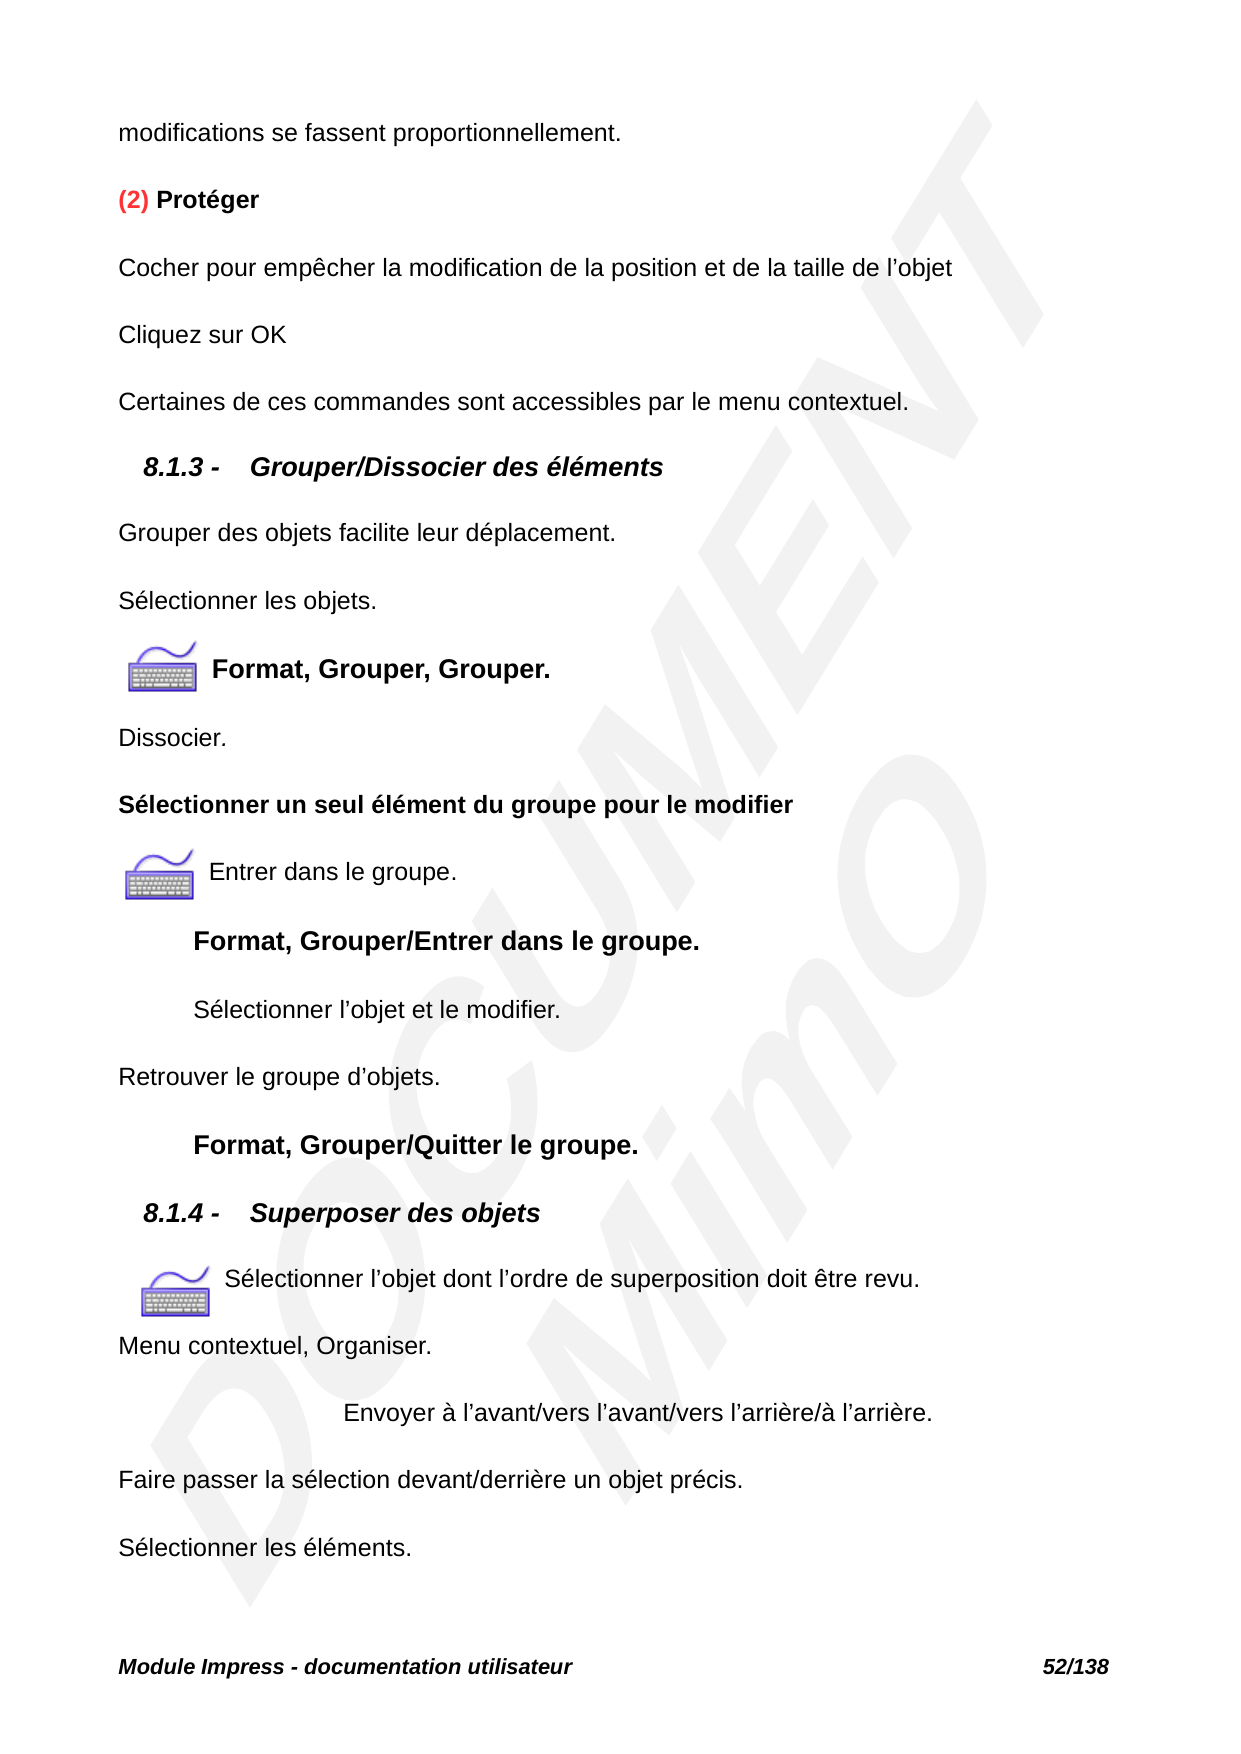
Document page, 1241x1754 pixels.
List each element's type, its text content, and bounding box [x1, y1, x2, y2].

text Cocher pour empêcher la modification de la position et de la taille de l’objet [118, 252, 1122, 281]
text Sélectionner les éléments. [118, 1532, 1122, 1561]
text Menu contextuel, Organiser. [118, 1331, 1122, 1360]
text Retrouver le groupe d’objets. [118, 1062, 1122, 1091]
text Envoyer à l’avant/vers l’avant/vers l’arrière/à l’arrière. [268, 1398, 1122, 1427]
text Faire passer la sélection devant/derrière un objet précis. [118, 1465, 1122, 1494]
text Grouper des objets facilite leur déplacement. [118, 518, 1122, 547]
picture [137, 1255, 213, 1331]
text Cliquez sur OK [118, 319, 1122, 349]
text Sélectionner l’objet dont l’ordre de superposition doit être revu. [213, 1264, 1122, 1293]
text Certaines de ces commandes sont accessibles par le menu contextuel. [118, 387, 1122, 416]
text Sélectionner un seul élément du groupe pour le modifier [118, 790, 1122, 819]
text Sélectionner les objets. [118, 586, 1122, 614]
text Format, Grouper, Grouper. [200, 653, 1122, 684]
subtitle Superposer des objets [143, 1196, 1122, 1227]
text Format, Grouper/Quitter le groupe. [118, 1129, 1122, 1160]
picture [121, 838, 197, 914]
subtitle Grouper/Dissocier des éléments [143, 451, 1122, 482]
text modifications se fassent proportionnellement. [118, 118, 1122, 147]
text Dissocier. [118, 723, 1122, 752]
text Format, Grouper/Entrer dans le groupe. [118, 924, 1122, 956]
text (2) Protéger [118, 185, 1122, 214]
text Entrer dans le groupe. [197, 857, 1122, 886]
picture [125, 631, 200, 706]
text Sélectionner l’objet et le modifier. [118, 995, 1122, 1024]
